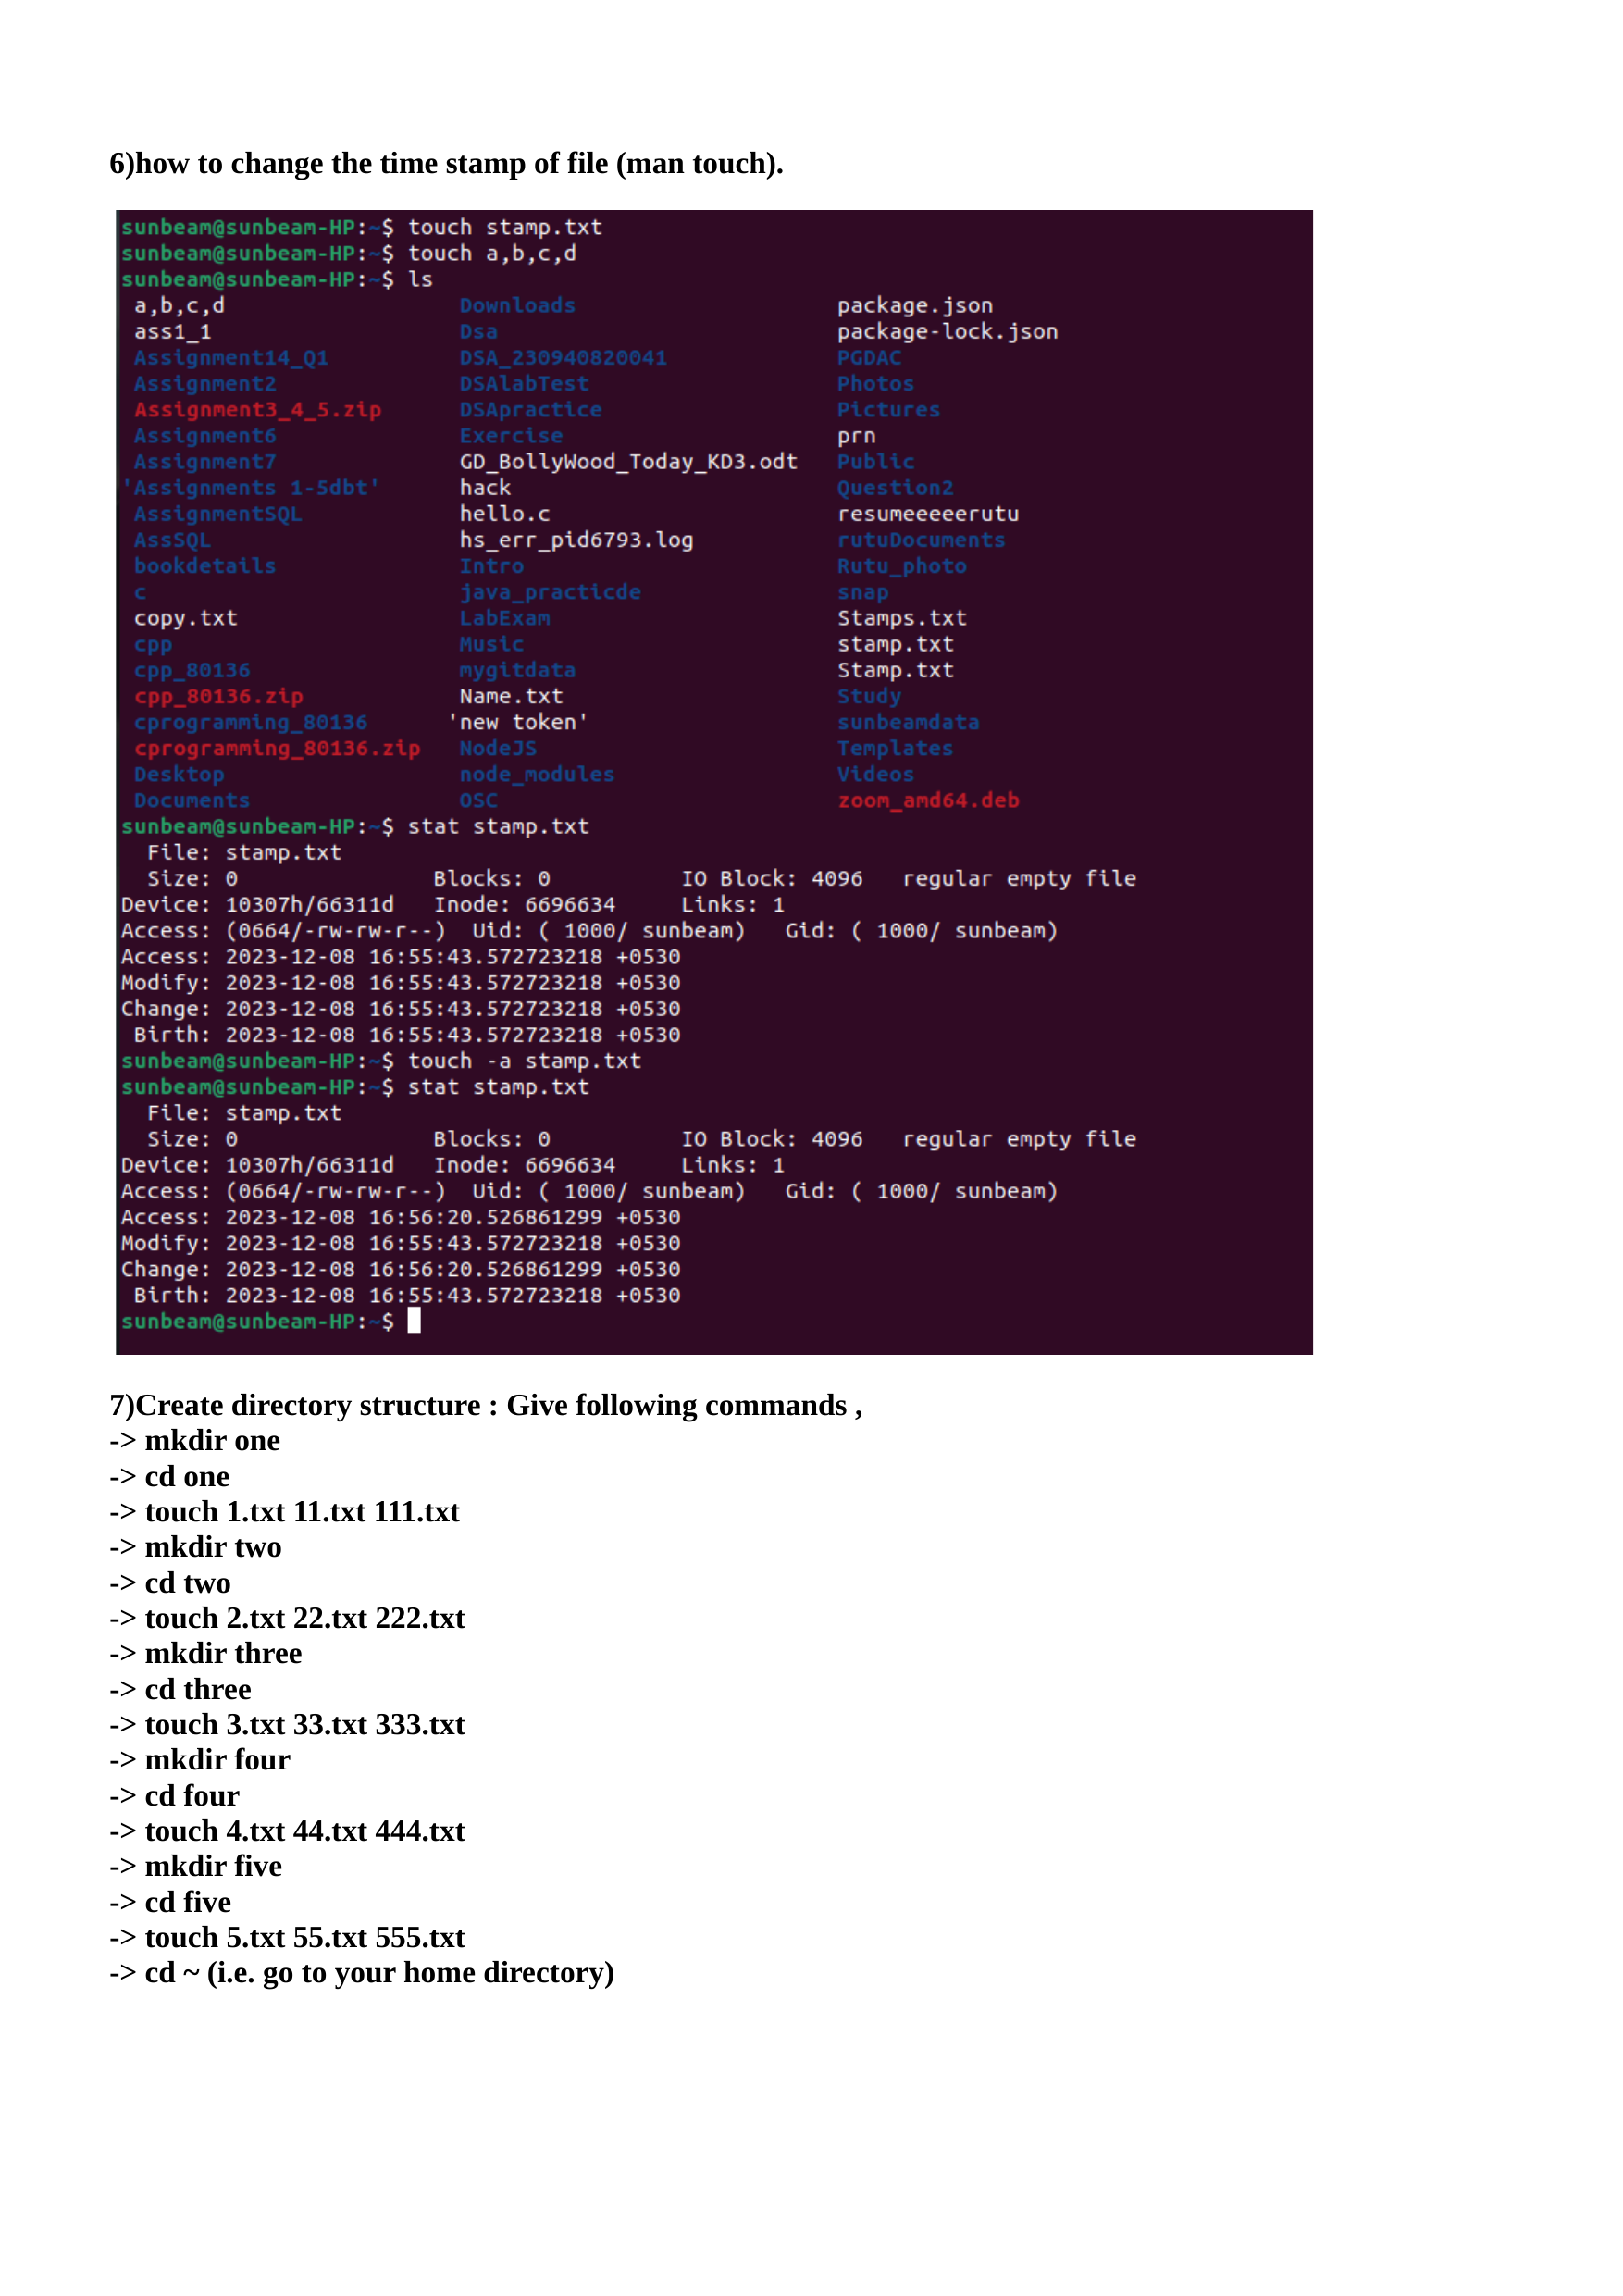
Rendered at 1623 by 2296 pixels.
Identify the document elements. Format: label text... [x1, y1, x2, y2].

text -> touch 4.txt 44.txt 444.txt [109, 1812, 1514, 1847]
picture [116, 210, 1314, 1355]
text 6)how to change the time stamp of file (man touch). [109, 144, 1514, 180]
text -> cd four [109, 1777, 1514, 1812]
text -> cd ~ (i.e. go to your home directory) [109, 1954, 1514, 1990]
text -> mkdir two [109, 1528, 1514, 1564]
text -> mkdir four [109, 1741, 1514, 1777]
text -> cd five [109, 1883, 1514, 1918]
text -> touch 1.txt 11.txt 111.txt [109, 1493, 1514, 1528]
text -> touch 3.txt 33.txt 333.txt [109, 1706, 1514, 1741]
text -> touch 2.txt 22.txt 222.txt [109, 1599, 1514, 1634]
text -> mkdir five [109, 1847, 1514, 1883]
text 7)Create directory structure : Give following commands , [109, 1386, 1514, 1421]
text -> cd three [109, 1670, 1514, 1706]
text -> mkdir three [109, 1634, 1514, 1670]
text -> mkdir one [109, 1421, 1514, 1458]
text -> touch 5.txt 55.txt 555.txt [109, 1918, 1514, 1954]
text -> cd one [109, 1458, 1514, 1493]
text -> cd two [109, 1564, 1514, 1599]
